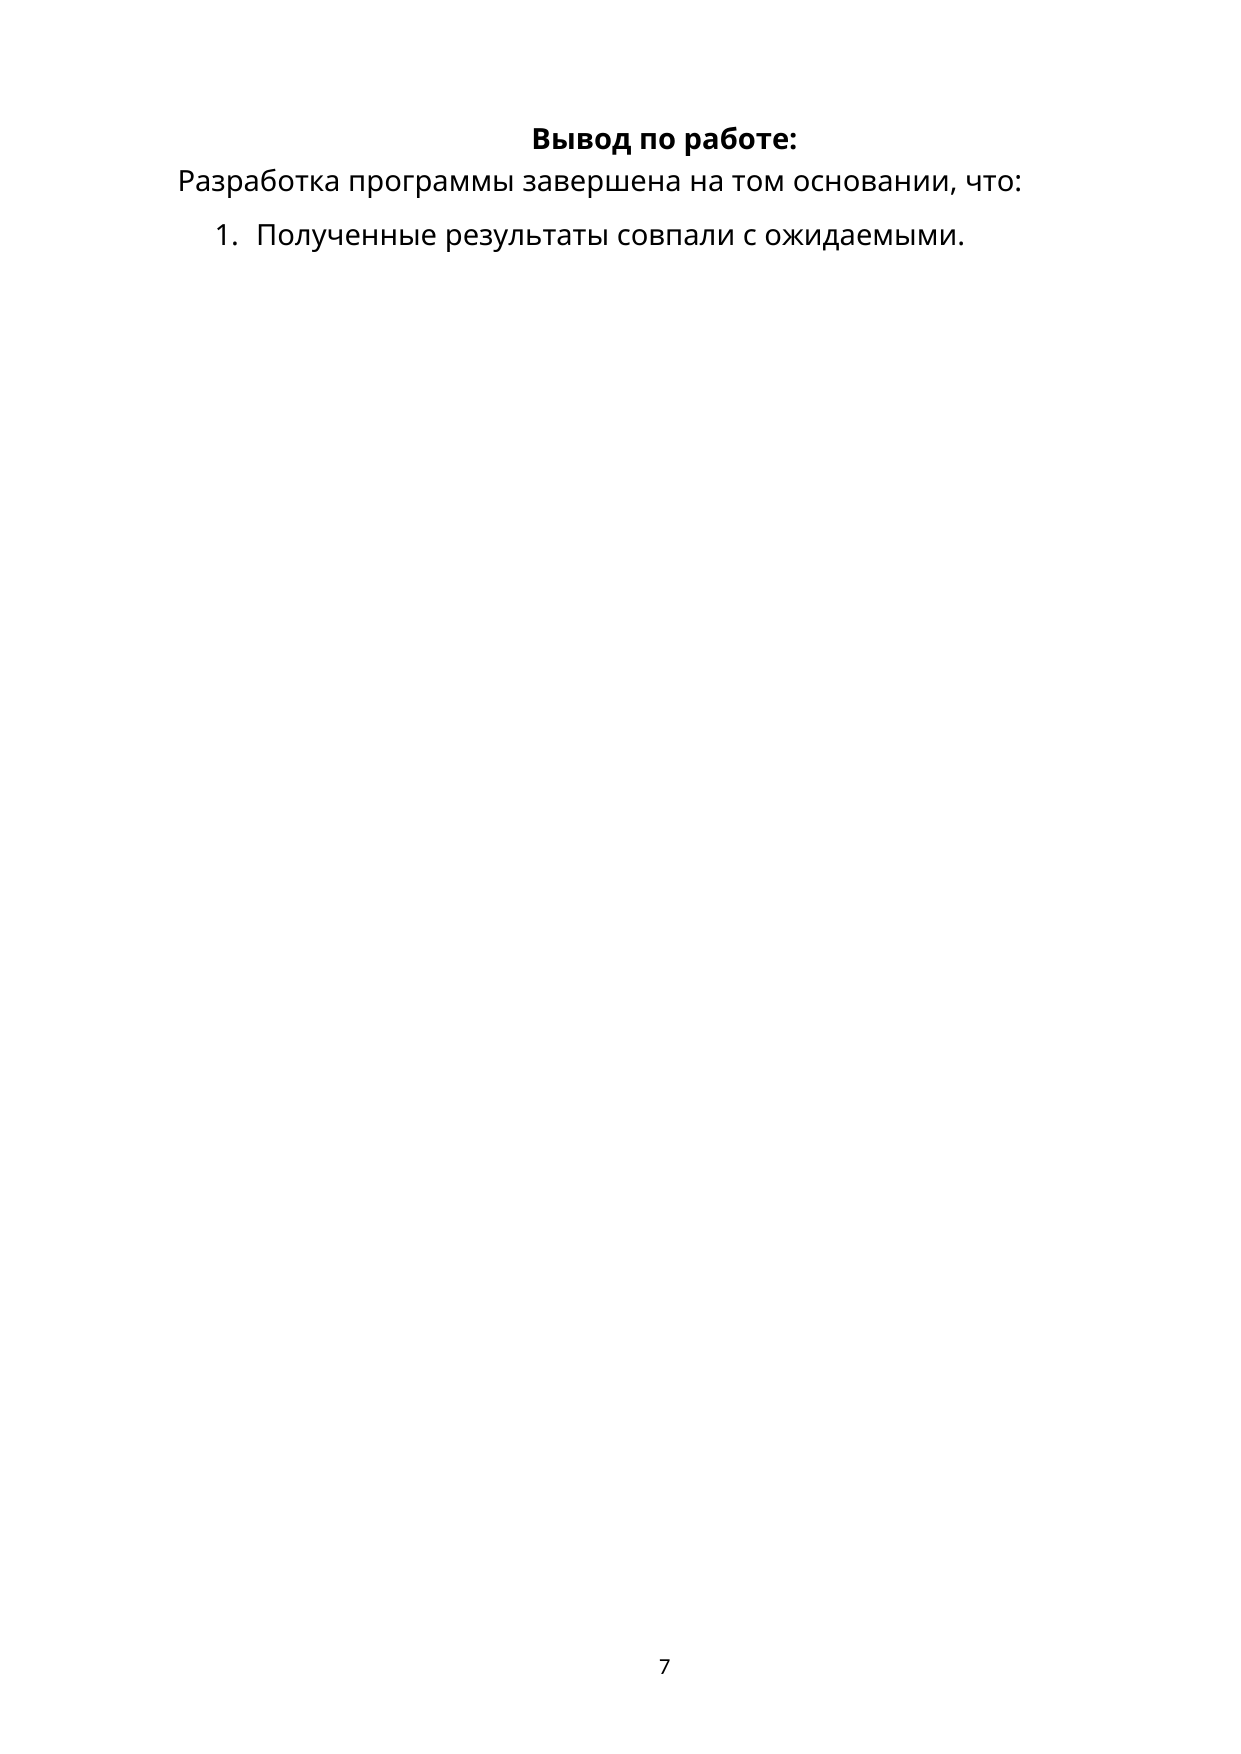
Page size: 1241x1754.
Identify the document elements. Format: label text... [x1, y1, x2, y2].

list Полученные результаты совпали с ожидаемыми. [214, 214, 1152, 254]
text Разработка программы завершена на том основании, что: [177, 160, 1152, 199]
text Вывод по работе: [177, 118, 1152, 158]
